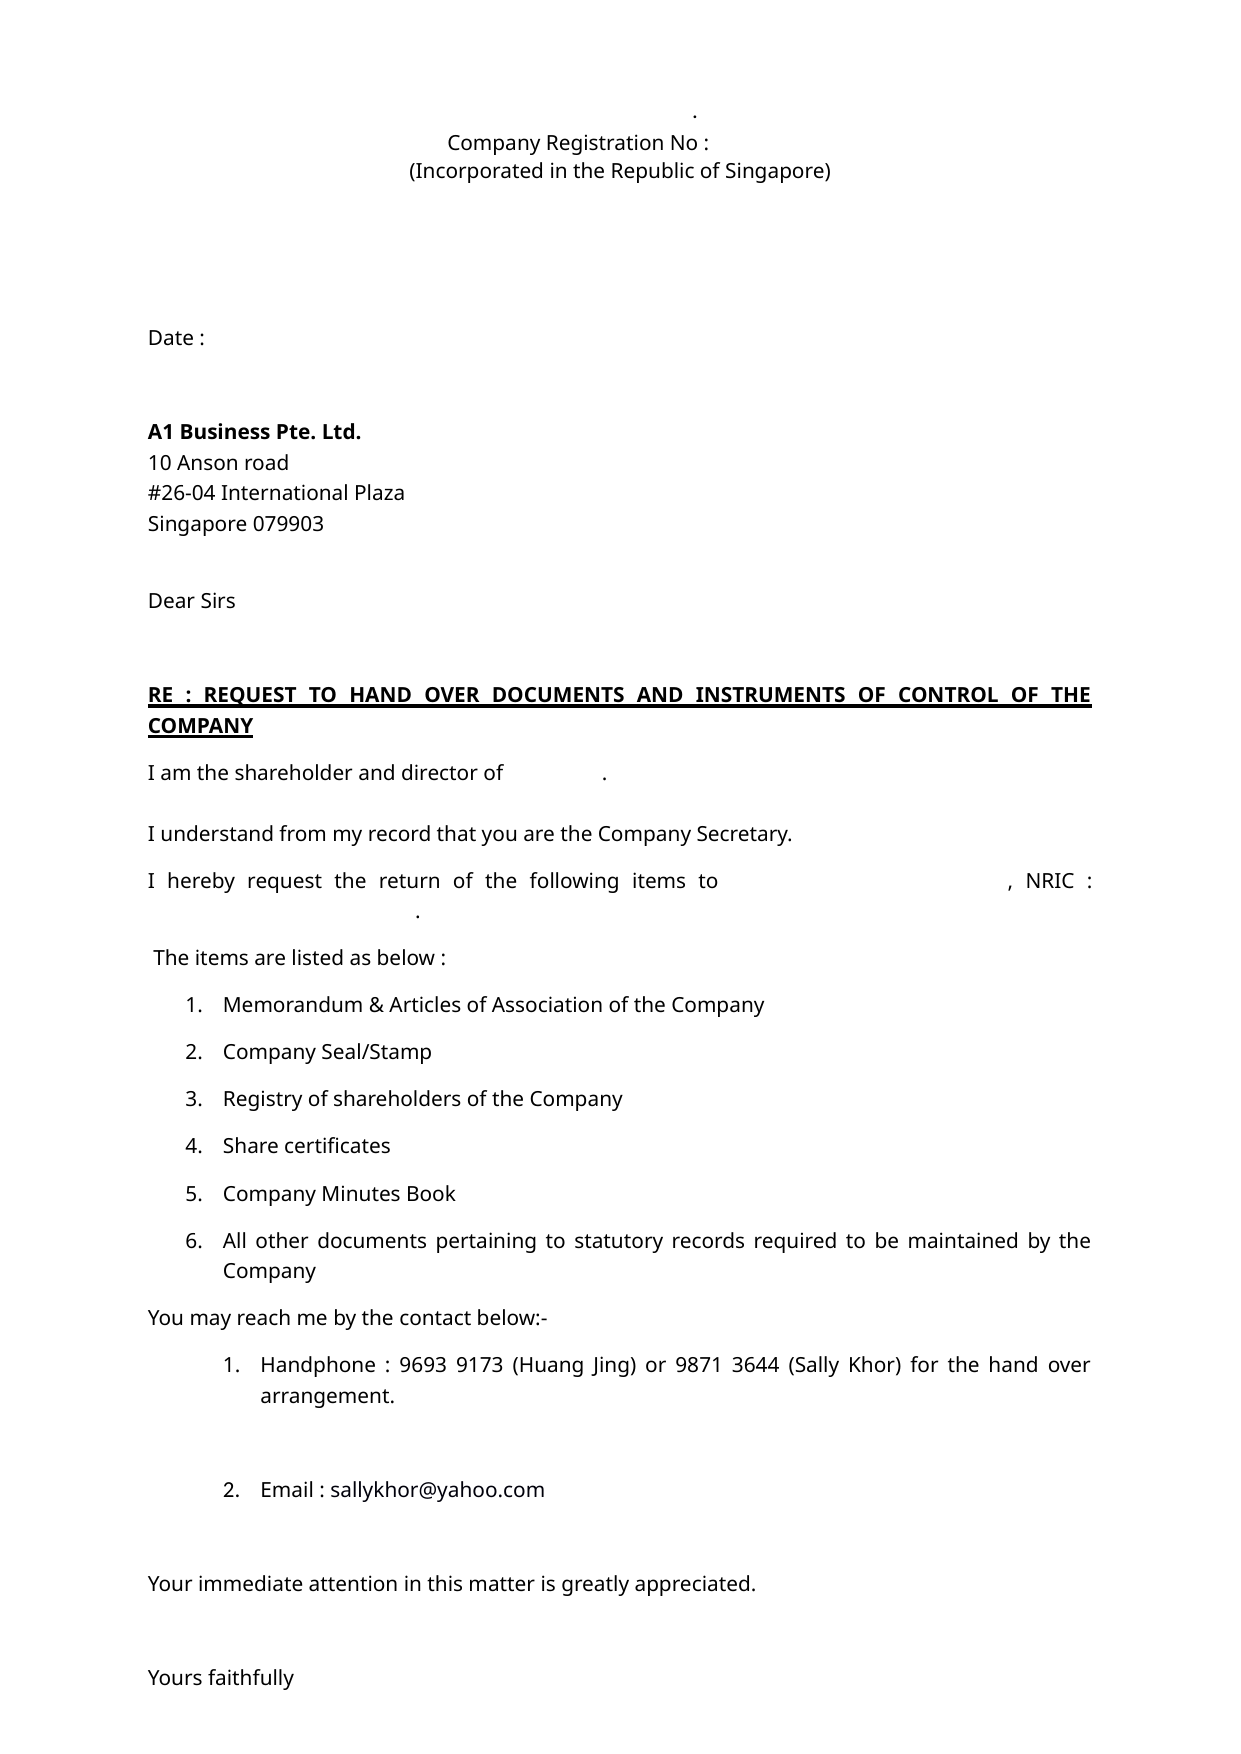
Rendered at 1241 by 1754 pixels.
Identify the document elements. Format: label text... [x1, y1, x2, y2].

list Share certificates [185, 1132, 1092, 1160]
list All other documents pertaining to statutory records required to be maintained by the Company [185, 1226, 1092, 1285]
list Email : sallykhor@yahoo.com [223, 1475, 1092, 1503]
list Registry of shareholders of the Company [185, 1084, 1092, 1113]
text (Incorporated in the Republic of Singapore) [148, 157, 1092, 185]
text I am the shareholder and director of <o.name>. [148, 758, 1092, 786]
text COMPANY [148, 708, 1092, 739]
list Company Minutes Book [185, 1179, 1092, 1207]
text #26-04 International Plaza [148, 478, 1092, 507]
text Your immediate attention in this matter is greatly appreciated. [148, 1569, 1092, 1598]
text A1 Business Pte. Ltd. [148, 417, 1092, 446]
list Handphone : 9693 9173 (Huang Jing) or 9871 3644 (Sally Khor) for the hand over arrangement. [223, 1350, 1092, 1409]
list Company Seal/Stamp [185, 1037, 1092, 1066]
text Date : <get_datenow()> [148, 323, 1092, 352]
text Singapore 079903 [148, 509, 1092, 537]
text I understand from my record that you are the Company Secretary. [148, 819, 1092, 847]
text You may reach me by the contact below:- [148, 1303, 1092, 1332]
text <o.country_id and o.country_id.name or ''> <o.zip> [148, 246, 1092, 274]
text <o.street> [148, 185, 1092, 213]
text The items are listed as below : [148, 943, 1092, 972]
text 10 Anson road [148, 448, 1092, 476]
text Company Registration No : <o.uen> [148, 128, 1092, 157]
text <o.name>. [148, 83, 1092, 128]
list Memorandum & Articles of Association of the Company [185, 990, 1092, 1019]
text <o.street2> [148, 215, 1092, 244]
text RE : REQUEST TO HAND OVER DOCUMENTS AND INSTRUMENTS OF CONTROL OF THE [148, 680, 1092, 704]
text I hereby request the return of the following items to <get_director1(o.id)['name']>, NRIC : <get_director1(o.id)['nric']>. [148, 866, 1092, 925]
text Dear Sirs [148, 586, 1092, 615]
text Yours faithfully [148, 1663, 1092, 1692]
